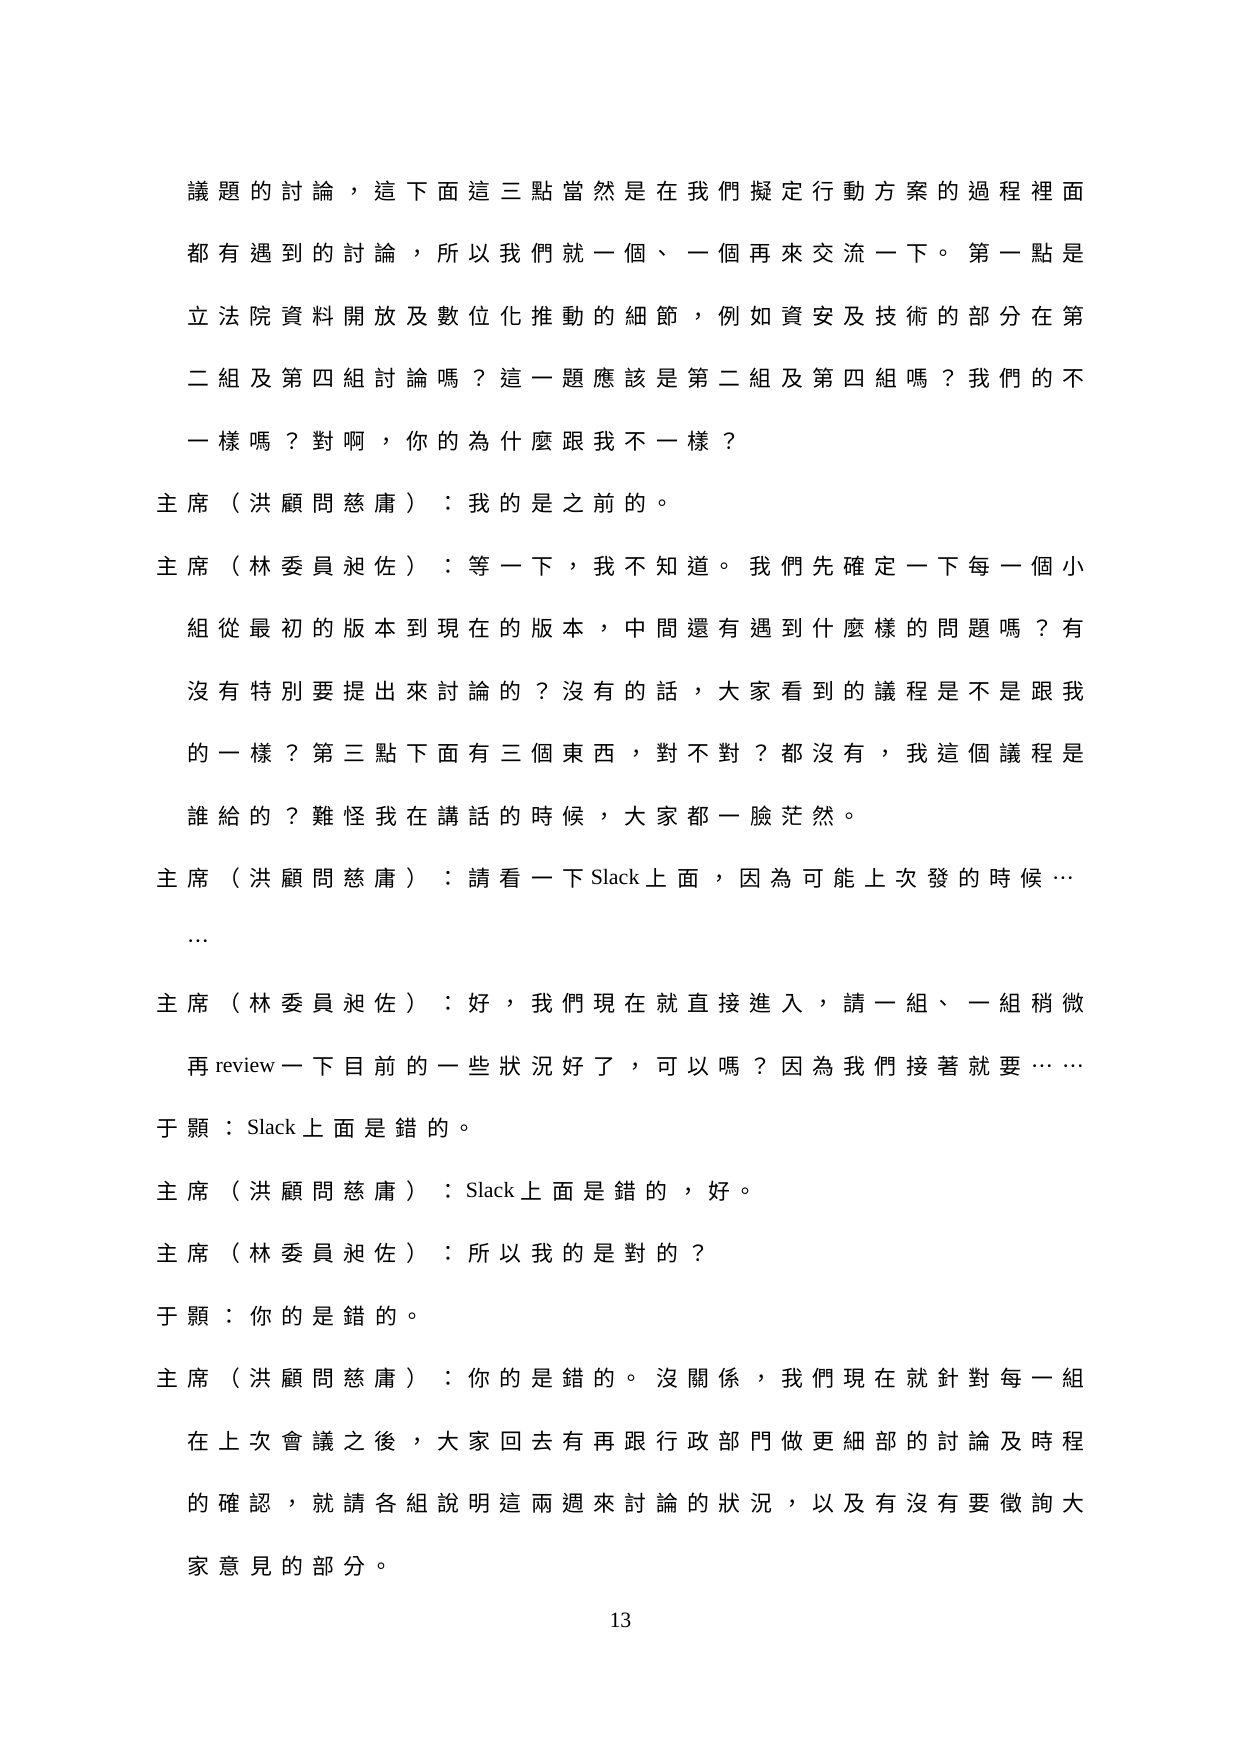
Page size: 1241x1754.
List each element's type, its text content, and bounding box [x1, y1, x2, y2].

text 主席（洪顧問慈庸）：我的是之前的。 [151, 471, 1089, 533]
text 主席（洪顧問慈庸）：你的是錯的。沒關係，我們現在就針對每一組在上次會議之後，大家回去有再跟行政部門做更細部的討論及時程的確認，就請各組說明這兩週來討論的狀況，以及有沒有要徵詢大家意見的部分。 [151, 1346, 1089, 1596]
text 主席（林委員昶佐）：好，我們現在就直接進入，請一組、一組稍微再review一下目前的一些狀況好了，可以嗎？因為我們接著就要…… [151, 971, 1089, 1096]
text 主席（洪顧問慈庸）：Slack上面是錯的，好。 [151, 1158, 1089, 1221]
text 于顥：Slack上面是錯的。 [151, 1096, 1089, 1158]
text 于顥：你的是錯的。 [151, 1283, 1089, 1346]
text 主席（林委員昶佐）：等一下，我不知道。我們先確定一下每一個小組從最初的版本到現在的版本，中間還有遇到什麼樣的問題嗎？有沒有特別要提出來討論的？沒有的話，大家看到的議程是不是跟我的一樣？第三點下面有三個東西，對不對？都沒有，我這個議程是誰給的？難怪我在講話的時候，大家都一臉茫然。 [151, 533, 1089, 846]
text 主席（洪顧問慈庸）：請看一下Slack上面，因為可能上次發的時候…… [151, 846, 1089, 971]
text 議題的討論，這下面這三點當然是在我們擬定行動方案的過程裡面都有遇到的討論，所以我們就一個、一個再來交流一下。第一點是立法院資料開放及數位化推動的細節，例如資安及技術的部分在第二組及第四組討論嗎？這一題應該是第二組及第四組嗎？我們的不一樣嗎？對啊，你的為什麼跟我不一樣？ [151, 158, 1089, 471]
text 主席（林委員昶佐）：所以我的是對的？ [151, 1221, 1089, 1283]
